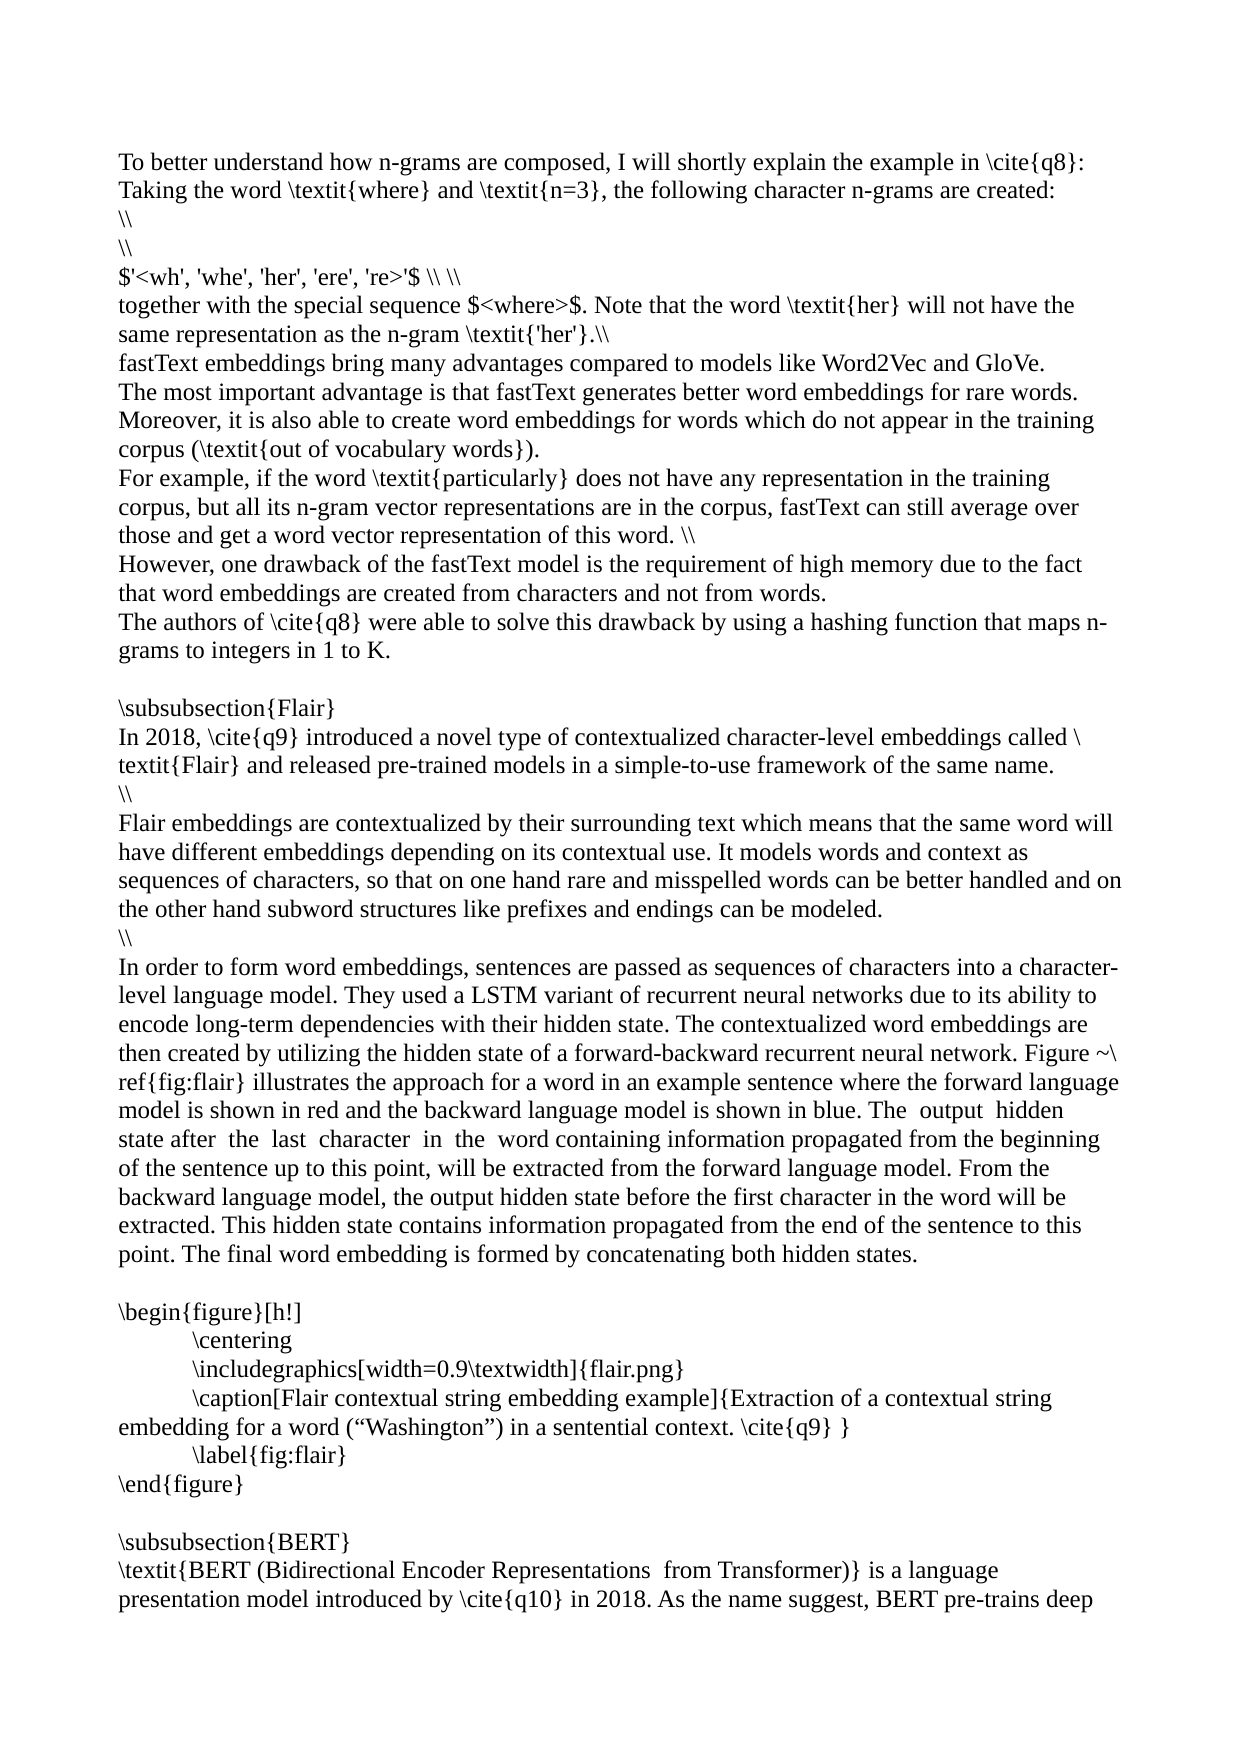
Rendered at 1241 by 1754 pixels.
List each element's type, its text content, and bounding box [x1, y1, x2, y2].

text However, one drawback of the fastText model is the requirement of high memory due to the fact that word embeddings are created from characters and not from words. [118, 549, 1122, 607]
text \label{fig:flair} [118, 1441, 1122, 1469]
text fastText embeddings bring many advantages compared to models like Word2Vec and GloVe. [118, 348, 1122, 377]
text To better understand how n-grams are composed, I will shortly explain the example in \cite{q8}: [118, 147, 1122, 176]
text For example, if the word \textit{particularly} does not have any representation in the training corpus, but all its n-gram vector representations are in the corpus, fastText can still average over those and get a word vector representation of this word. \\ [118, 463, 1122, 549]
text \subsubsection{Flair} [118, 693, 1122, 722]
text \begin{figure}[h!] [118, 1297, 1122, 1326]
text \\ [118, 923, 1122, 952]
text \caption[Flair contextual string embedding example]{Extraction of a contextual string embedding for a word (“Washington”) in a sentential context. \cite{q9} } [118, 1383, 1122, 1441]
text \\ [118, 204, 1122, 233]
text The most important advantage is that fastText generates better word embeddings for rare words. Moreover, it is also able to create word embeddings for words which do not appear in the training corpus (\textit{out of vocabulary words}). [118, 377, 1122, 463]
text In order to form word embeddings, sentences are passed as sequences of characters into a character-level language model. They used a LSTM variant of recurrent neural networks due to its ability to encode long-term dependencies with their hidden state. The contextualized word embeddings are then created by utilizing the hidden state of a forward-backward recurrent neural network. Figure ~\ref{fig:flair} illustrates the approach for a word in an example sentence where the forward language model is shown in red and the backward language model is shown in blue. The output hidden state after the last character in the word containing information propagated from the beginning of the sentence up to this point, will be extracted from the forward language model. From the backward language model, the output hidden state before the first character in the word will be extracted. This hidden state contains information propagated from the end of the sentence to this point. The final word embedding is formed by concatenating both hidden states. [118, 952, 1122, 1268]
text \\ [118, 233, 1122, 262]
text Flair embeddings are contextualized by their surrounding text which means that the same word will have different embeddings depending on its contextual use. It models words and context as sequences of characters, so that on one hand rare and misspelled words can be better handled and on the other hand subword structures like prefixes and endings can be modeled. [118, 808, 1122, 923]
text \\ [118, 779, 1122, 808]
text \centering [118, 1326, 1122, 1354]
text \end{figure} [118, 1469, 1122, 1498]
text together with the special sequence $<where>$. Note that the word \textit{her} will not have the same representation as the n-gram \textit{'her'}.\\ [118, 291, 1122, 348]
text In 2018, \cite{q9} introduced a novel type of contextualized character-level embeddings called \textit{Flair} and released pre-trained models in a simple-to-use framework of the same name. [118, 722, 1122, 779]
text $'<wh', 'whe', 'her', 'ere', 're>'$ \\ \\ [118, 262, 1122, 291]
text The authors of \cite{q8} were able to solve this drawback by using a hashing function that maps n-grams to integers in 1 to K. [118, 607, 1122, 664]
text \subsubsection{BERT} [118, 1527, 1122, 1556]
text \includegraphics[width=0.9\textwidth]{flair.png} [118, 1354, 1122, 1383]
text \textit{BERT (Bidirectional Encoder Representations from Transformer)} is a language presentation model introduced by \cite{q10} in 2018. As the name suggest, BERT pre-trains deep [118, 1556, 1122, 1613]
text Taking the word \textit{where} and \textit{n=3}, the following character n-grams are created: [118, 176, 1122, 204]
